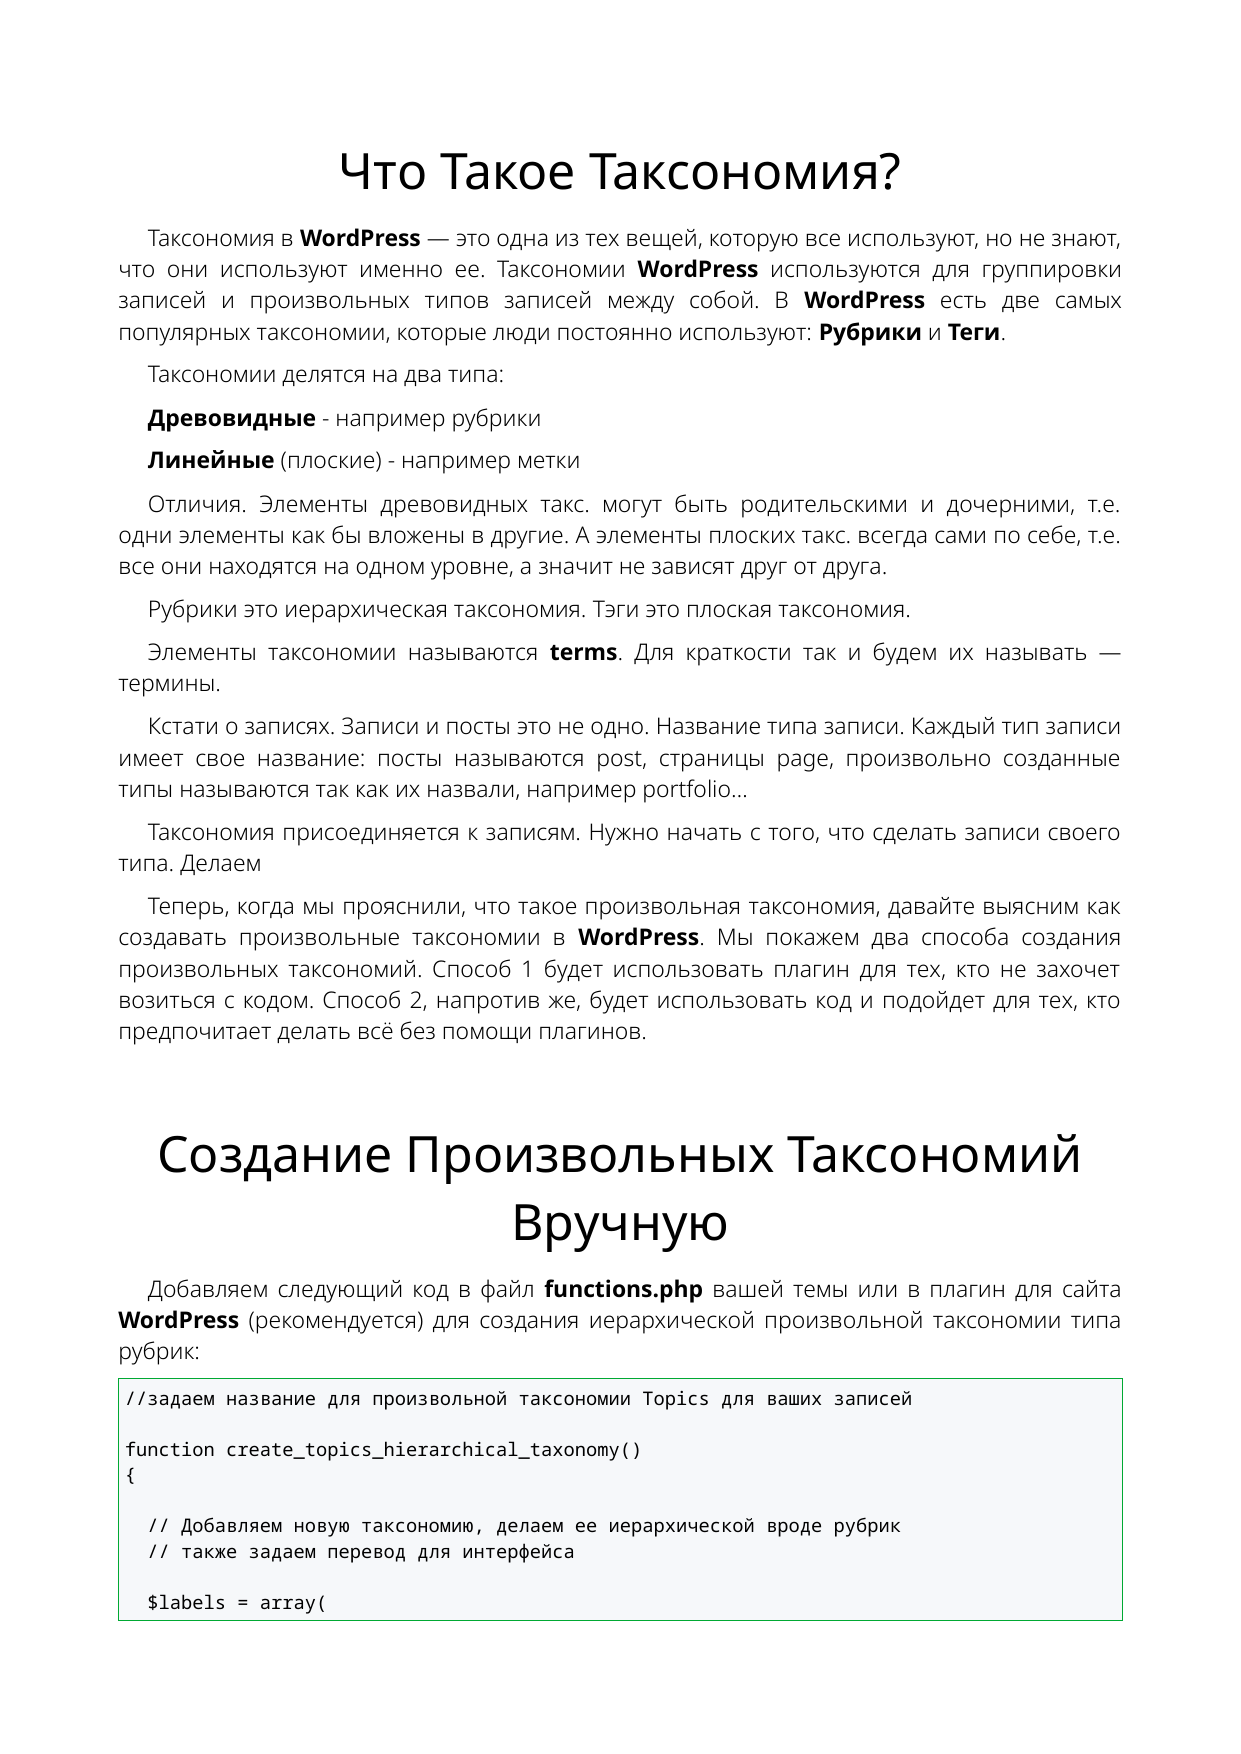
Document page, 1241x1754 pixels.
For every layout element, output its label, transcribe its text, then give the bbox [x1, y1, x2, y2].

text // также задаем перевод для интерфейса [119, 1531, 1122, 1557]
text Добавляем следующий код в файл functions.php вашей темы или в плагин для сайта WordPress (рекомендуется) для создания иерархической произвольной таксономии типа рубрик: [118, 1273, 1122, 1367]
text { [119, 1455, 1122, 1480]
text $labels = array( [119, 1582, 1122, 1620]
text Таксономии делятся на два типа: [118, 358, 1122, 390]
text Таксономия в WordPress — это одна из тех вещей, которую все используют, но не знают, что они используют именно ее. Таксономии WordPress используются для группировки записей и произвольных типов записей между собой. В WordPress есть две самых популярных таксономии, которые люди постоянно используют: Рубрики и Теги. [118, 222, 1122, 347]
text Кстати о записях. Записи и посты это не одно. Название типа записи. Каждый тип записи имеет свое название: посты называются post, страницы page, произвольно созданные типы называются так как их назвали, например portfolio… [118, 710, 1122, 804]
text Отличия. Элементы древовидных такс. могут быть родительскими и дочерними, т.е. одни элементы как бы вложены в другие. А элементы плоских такс. всегда сами по себе, т.е. все они находятся на одном уровне, а значит не зависят друг от друга. [118, 487, 1122, 581]
text Древовидные - например рубрики [118, 401, 1122, 433]
text //задаем название для произвольной таксономии Topics для ваших записей [119, 1379, 1122, 1404]
text // Добавляем новую таксономию, делаем ее иерархической вроде рубрик [119, 1506, 1122, 1531]
text Рубрики это иерархическая таксономия. Тэги это плоская таксономия. [118, 593, 1122, 624]
subtitle Создание Произвольных Таксономий Вручную [118, 1119, 1122, 1255]
text function create_topics_hierarchical_taxonomy() [119, 1429, 1122, 1455]
text Теперь, когда мы прояснили, что такое произвольная таксономия, давайте выясним как создавать произвольные таксономии в WordPress. Мы покажем два способа создания произвольных таксономий. Способ 1 будет использовать плагин для тех, кто не захочет возиться с кодом. Способ 2, напротив же, будет использовать код и подойдет для тех, кто предпочитает делать всё без помощи плагинов. [118, 890, 1122, 1046]
text Элементы таксономии называются terms. Для краткости так и будем их называть — термины. [118, 636, 1122, 698]
text Линейные (плоские) - например метки [118, 444, 1122, 476]
subtitle Что Такое Таксономия? [118, 136, 1122, 204]
text Таксономия присоединяется к записям. Нужно начать с того, что сделать записи своего типа. Делаем [118, 816, 1122, 878]
